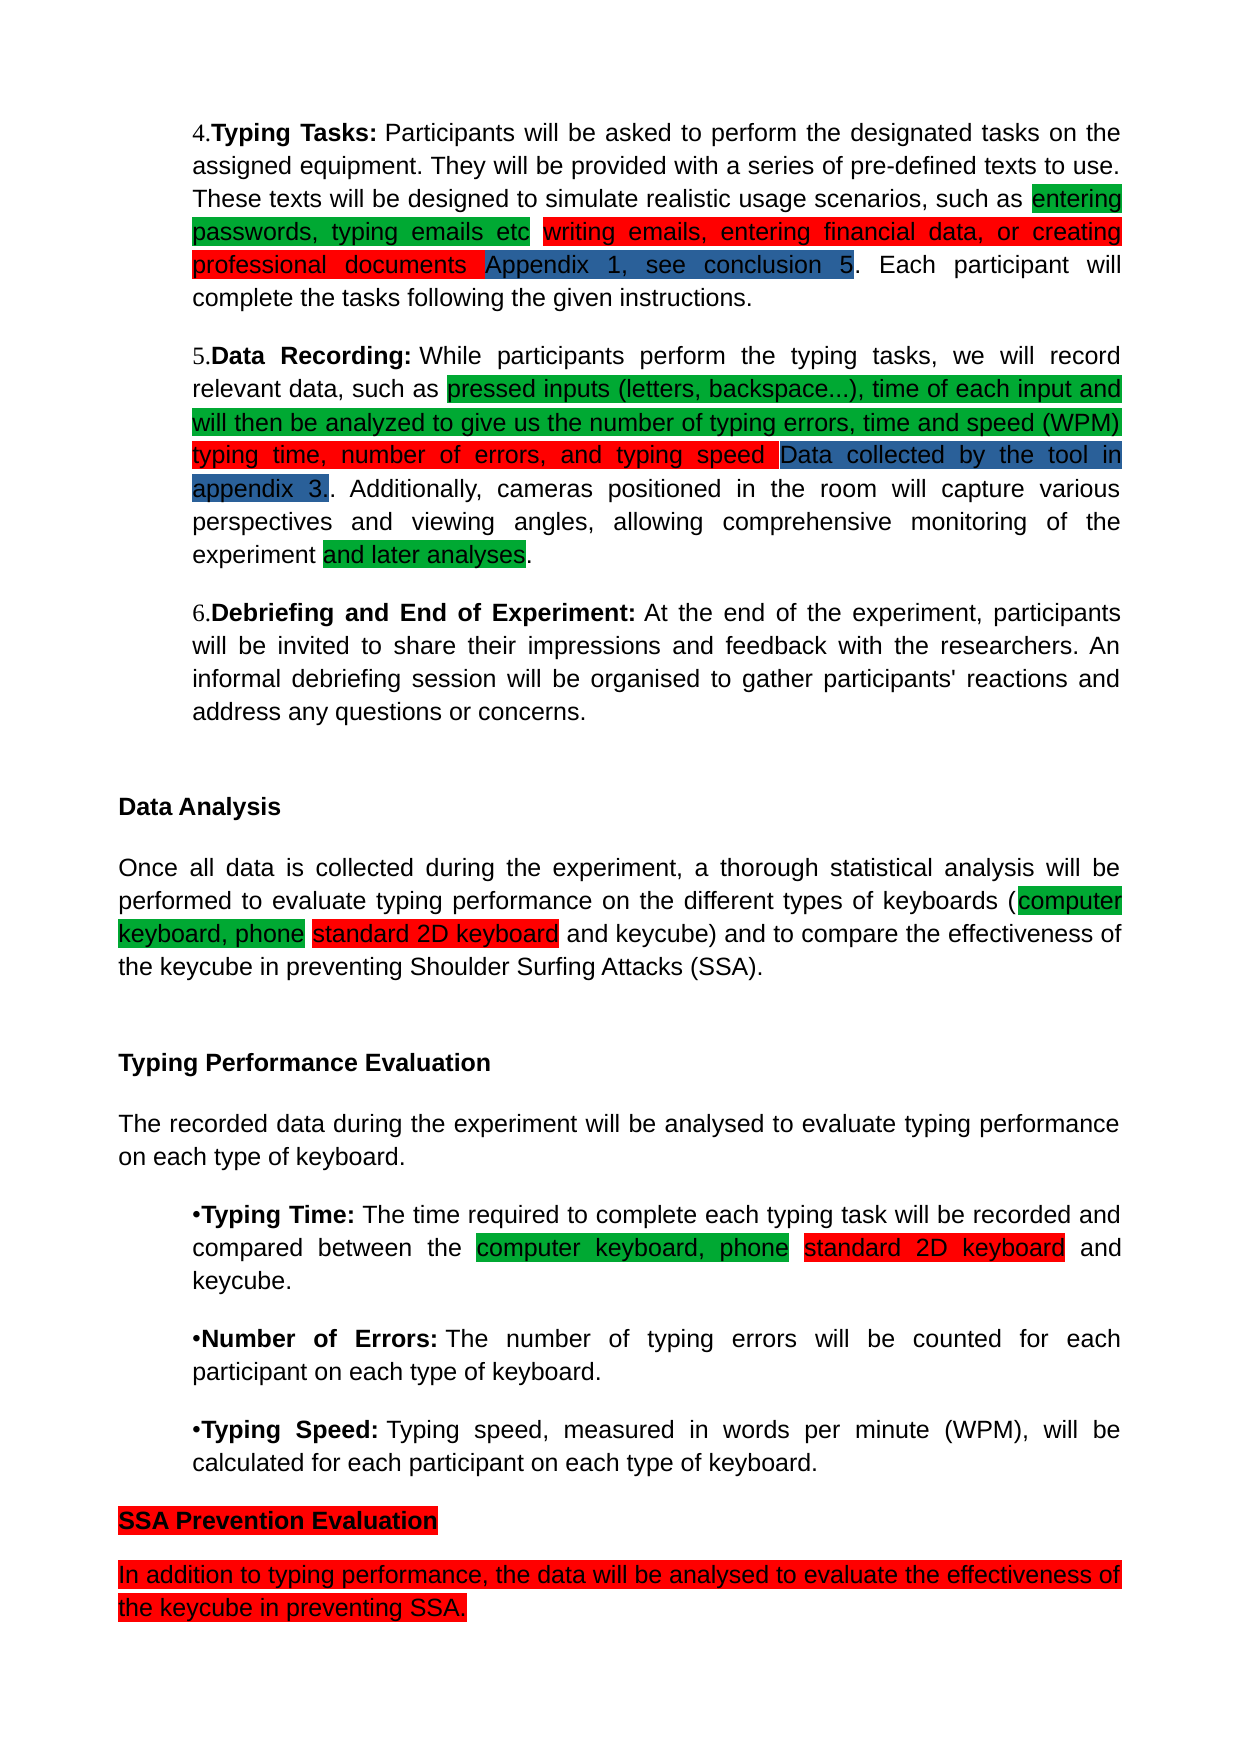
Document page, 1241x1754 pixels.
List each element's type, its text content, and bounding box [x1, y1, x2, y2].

list Typing Tasks: Participants will be asked to perform the designated tasks on the assigned equipment. They will be provided with a series of pre-defined texts to use. These texts will be designed to simulate realistic usage scenarios, such as entering passwords, typing emails etc writing emails, entering financial data, or creating professional documents Appendix 1, see conclusion 5. Each participant will complete the tasks following the given instructions. [118, 118, 1122, 312]
list Data Recording: While participants perform the typing tasks, we will record relevant data, such as pressed inputs (letters, backspace...), time of each input and will then be analyzed to give us the number of typing errors, time and speed (WPM) typing time, number of errors, and typing speed Data collected by the tool in appendix 3.. Additionally, cameras positioned in the room will capture various perspectives and viewing angles, allowing comprehensive monitoring of the experiment and later analyses. [118, 341, 1122, 568]
text In addition to typing performance, the data will be analysed to evaluate the effectiveness of the keycube in preventing SSA. [118, 1560, 1122, 1622]
subtitle Data Analysis [118, 792, 1122, 821]
text The recorded data during the experiment will be analysed to evaluate typing performance on each type of keyboard. [118, 1109, 1122, 1171]
list Typing Time: The time required to complete each typing task will be recorded and compared between the computer keyboard, phone standard 2D keyboard and keycube. [118, 1200, 1122, 1295]
list Number of Errors: The number of typing errors will be counted for each participant on each type of keyboard. [118, 1324, 1122, 1386]
subtitle SSA Prevention Evaluation [118, 1506, 1122, 1535]
list Debriefing and End of Experiment: At the end of the experiment, participants will be invited to share their impressions and feedback with the researchers. An informal debriefing session will be organised to gather participants' reactions and address any questions or concerns. [118, 598, 1122, 726]
list Typing Speed: Typing speed, measured in words per minute (WPM), will be calculated for each participant on each type of keyboard. [118, 1415, 1122, 1477]
subtitle Typing Performance Evaluation [118, 1048, 1122, 1077]
text Once all data is collected during the experiment, a thorough statistical analysis will be performed to evaluate typing performance on the different types of keyboards (computer keyboard, phone standard 2D keyboard and keycube) and to compare the effectiveness of the keycube in preventing Shoulder Surfing Attacks (SSA). [118, 853, 1122, 981]
